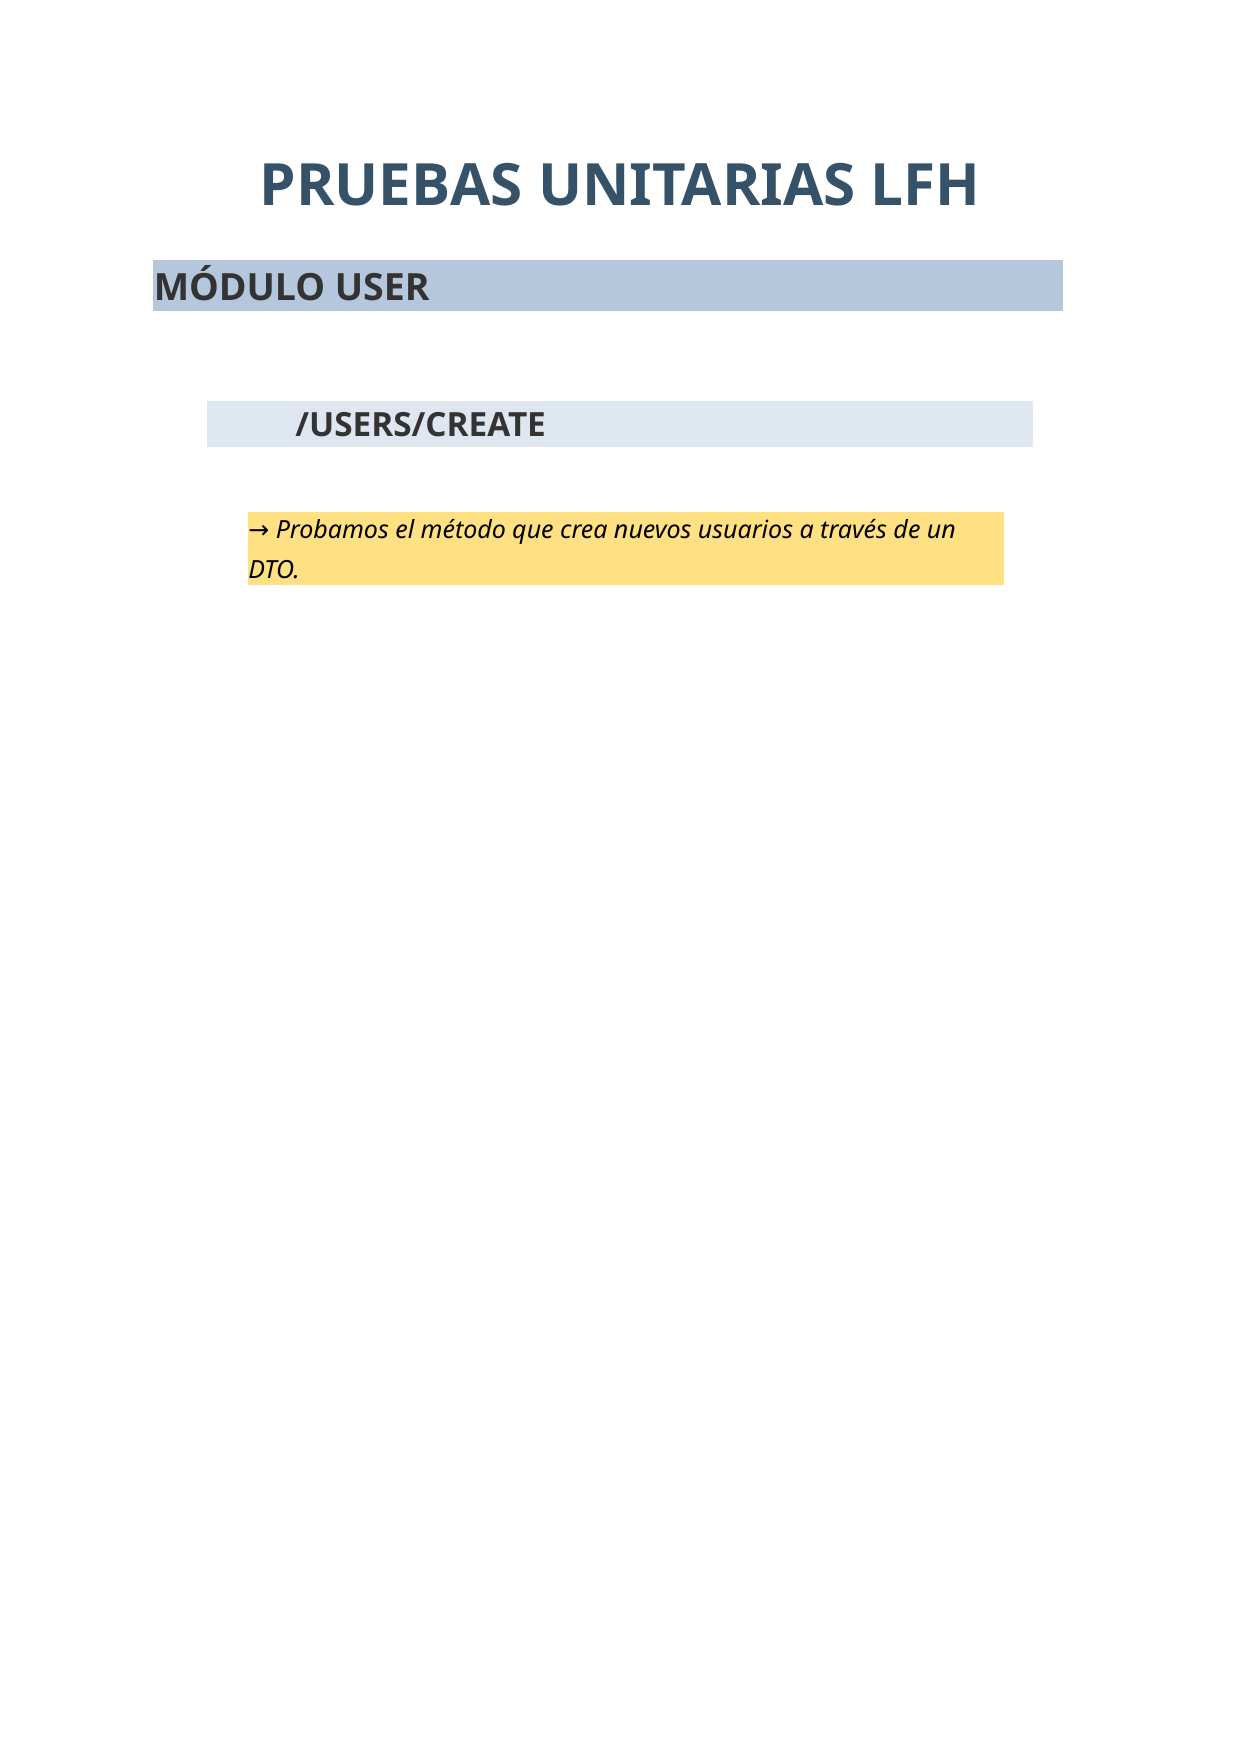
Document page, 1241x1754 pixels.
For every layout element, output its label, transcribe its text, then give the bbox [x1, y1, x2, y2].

subtitle /USERS/CREATE [207, 401, 1033, 447]
title PRUEBAS UNITARIAS LFH [118, 143, 1122, 223]
text → Probamos el método que crea nuevos usuarios a través de un DTO. [248, 512, 1004, 585]
subtitle MÓDULO USER [153, 260, 1063, 311]
